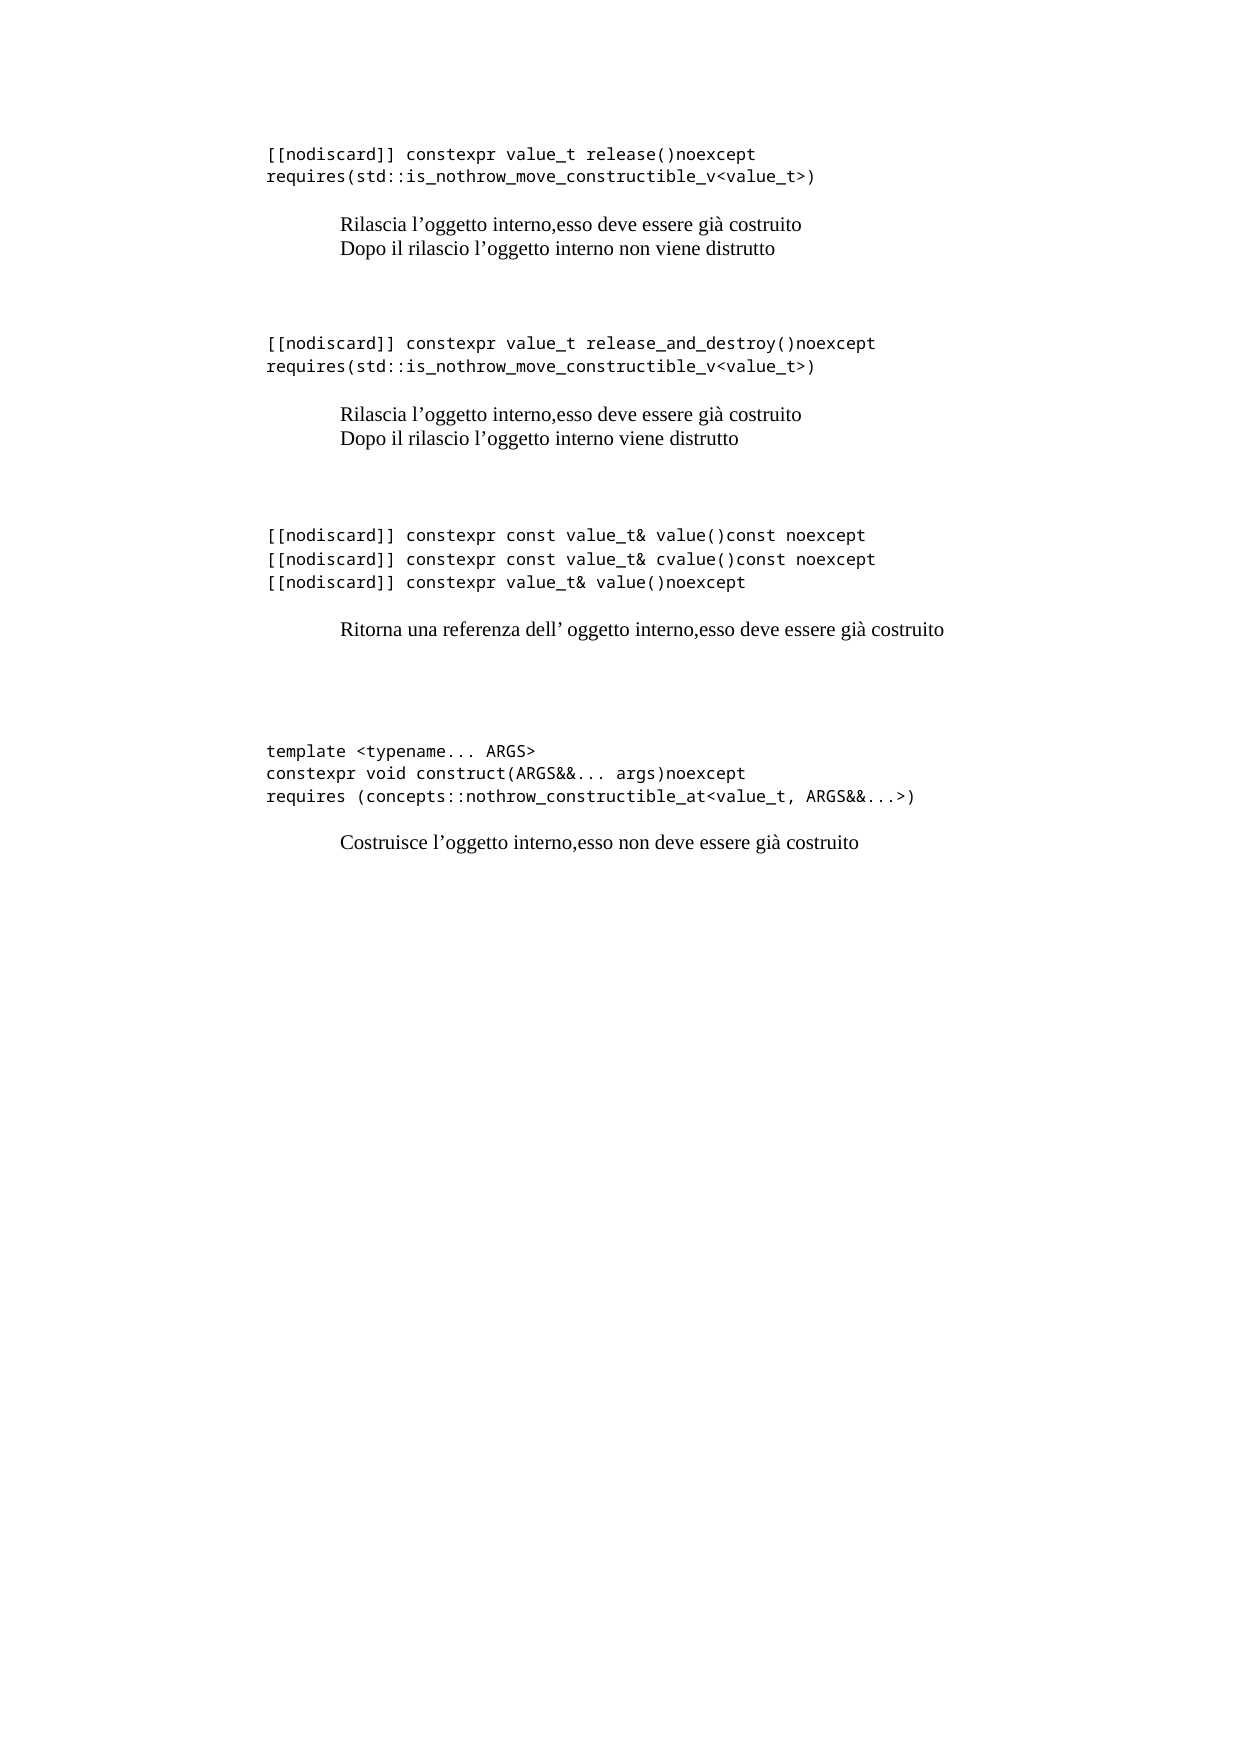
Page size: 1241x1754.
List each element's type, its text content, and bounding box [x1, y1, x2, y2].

text requires(std::is_nothrow_move_constructible_v<value_t>) [118, 165, 1122, 188]
text Costruisce l’oggetto interno,esso non deve essere già costruito [118, 830, 1122, 854]
text [[nodiscard]] constexpr value_t release_and_destroy()noexcept [118, 332, 1122, 355]
text [[nodiscard]] constexpr value_t& value()noexcept [118, 571, 1122, 593]
text Rilascia l’oggetto interno,esso deve essere già costruito [118, 401, 1122, 426]
text requires(std::is_nothrow_move_constructible_v<value_t>) [118, 355, 1122, 377]
text Dopo il rilascio l’oggetto interno viene distrutto [118, 426, 1122, 449]
text Rilascia l’oggetto interno,esso deve essere già costruito [118, 212, 1122, 236]
text requires (concepts::nothrow_constructible_at<value_t, ARGS&&...>) [118, 785, 1122, 807]
text Ritorna una referenza dell’ oggetto interno,esso deve essere già costruito [118, 617, 1122, 641]
text [[nodiscard]] constexpr const value_t& cvalue()const noexcept [118, 546, 1122, 571]
text [[nodiscard]] constexpr value_t release()noexcept [118, 142, 1122, 165]
text constexpr void construct(ARGS&&... args)noexcept [118, 762, 1122, 785]
text [[nodiscard]] constexpr const value_t& value()const noexcept [118, 522, 1122, 546]
text Dopo il rilascio l’oggetto interno non viene distrutto [118, 236, 1122, 260]
text template <typename... ARGS> [118, 738, 1122, 762]
